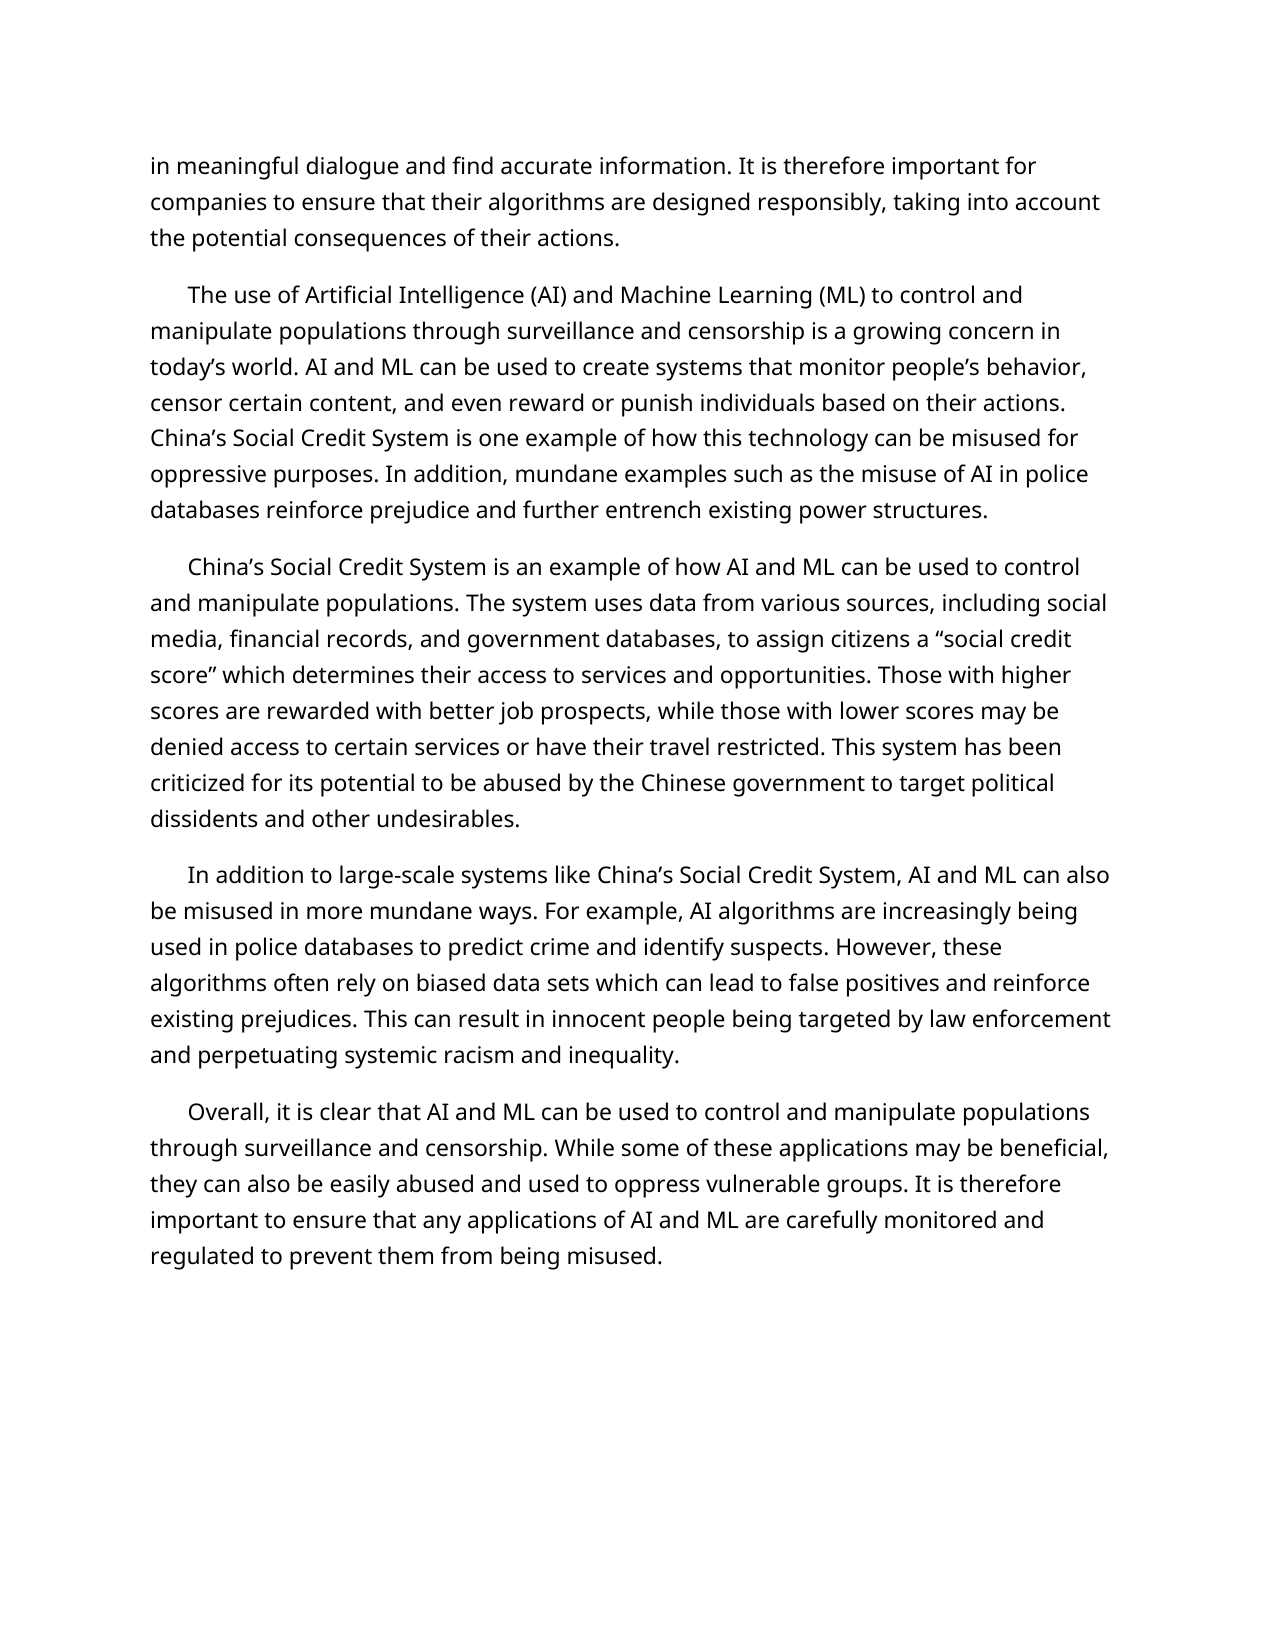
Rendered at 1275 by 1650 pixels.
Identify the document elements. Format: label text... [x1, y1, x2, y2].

text The use of Artificial Intelligence (AI) and Machine Learning (ML) to control and manipulate populations through surveillance and censorship is a growing concern in today’s world. AI and ML can be used to create systems that monitor people’s behavior, censor certain content, and even reward or punish individuals based on their actions. China’s Social Credit System is one example of how this technology can be misused for oppressive purposes. In addition, mundane examples such as the misuse of AI in police databases reinforce prejudice and further entrench existing power structures. [150, 279, 1125, 526]
text in meaningful dialogue and find accurate information. It is therefore important for companies to ensure that their algorithms are designed responsibly, taking into account the potential consequences of their actions. [150, 150, 1125, 253]
text Overall, it is clear that AI and ML can be used to control and manipulate populations through surveillance and censorship. While some of these applications may be beneficial, they can also be easily abused and used to oppress vulnerable groups. It is therefore important to ensure that any applications of AI and ML are carefully monitored and regulated to prevent them from being misused. [150, 1096, 1125, 1271]
text China’s Social Credit System is an example of how AI and ML can be used to control and manipulate populations. The system uses data from various sources, including social media, financial records, and government databases, to assign citizens a “social credit score” which determines their access to services and opportunities. Those with higher scores are rewarded with better job prospects, while those with lower scores may be denied access to certain services or have their travel restricted. This system has been criticized for its potential to be abused by the Chinese government to target political dissidents and other undesirables. [150, 551, 1125, 834]
text In addition to large-scale systems like China’s Social Credit System, AI and ML can also be misused in more mundane ways. For example, AI algorithms are increasingly being used in police databases to predict crime and identify suspects. However, these algorithms often rely on biased data sets which can lead to false positives and reinforce existing prejudices. This can result in innocent people being targeted by law enforcement and perpetuating systemic racism and inequality. [150, 859, 1125, 1070]
